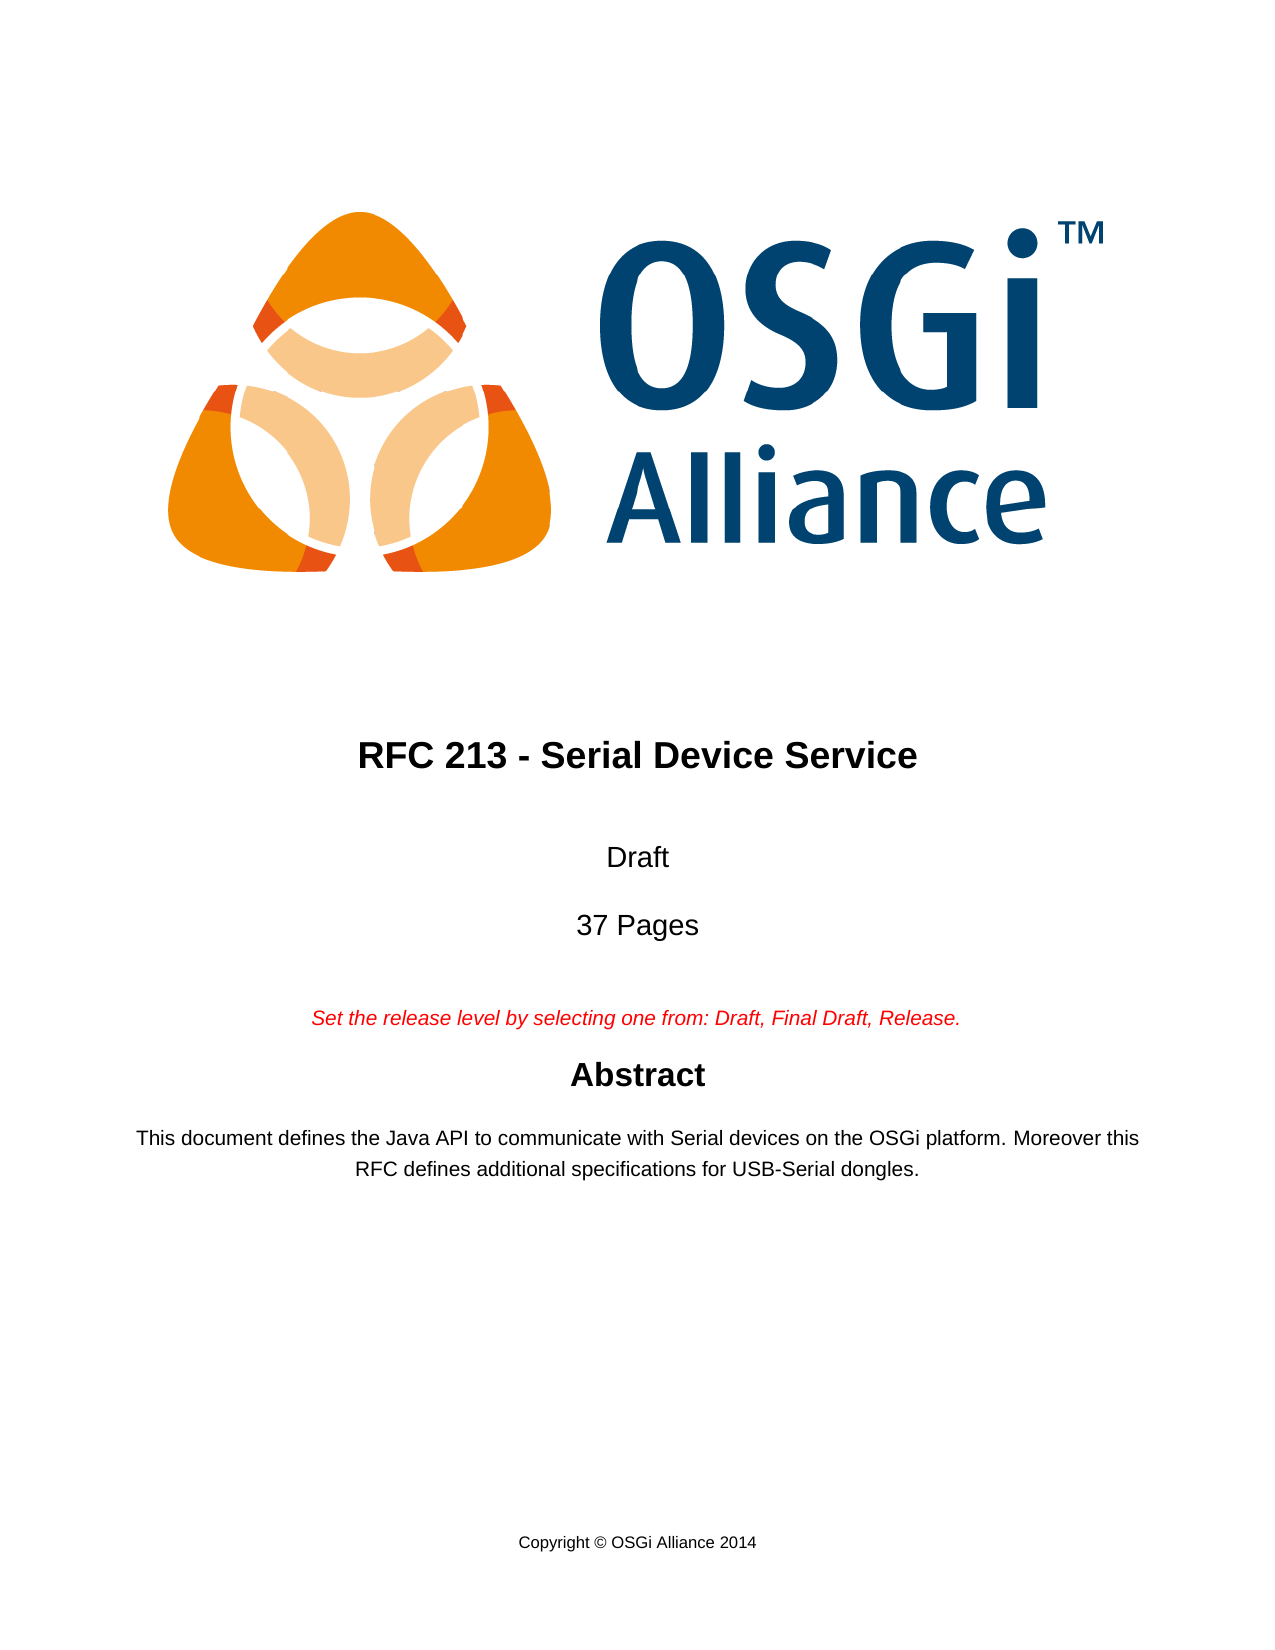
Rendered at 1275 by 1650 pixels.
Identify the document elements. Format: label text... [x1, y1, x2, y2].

picture [112, 158, 1163, 626]
text This document defines the Java API to communicate with Serial devices on the OSGi platform. Moreover this RFC defines additional specifications for USB-Serial dongles. [112, 1118, 1162, 1181]
title Draft 38 Pages [112, 841, 1162, 941]
title RFC 213 - Serial Device Service [112, 733, 1162, 776]
title Set the release level by selecting one from: Draft, Final Draft, Release. [112, 1006, 1162, 1030]
text Abstract [112, 1055, 1162, 1093]
